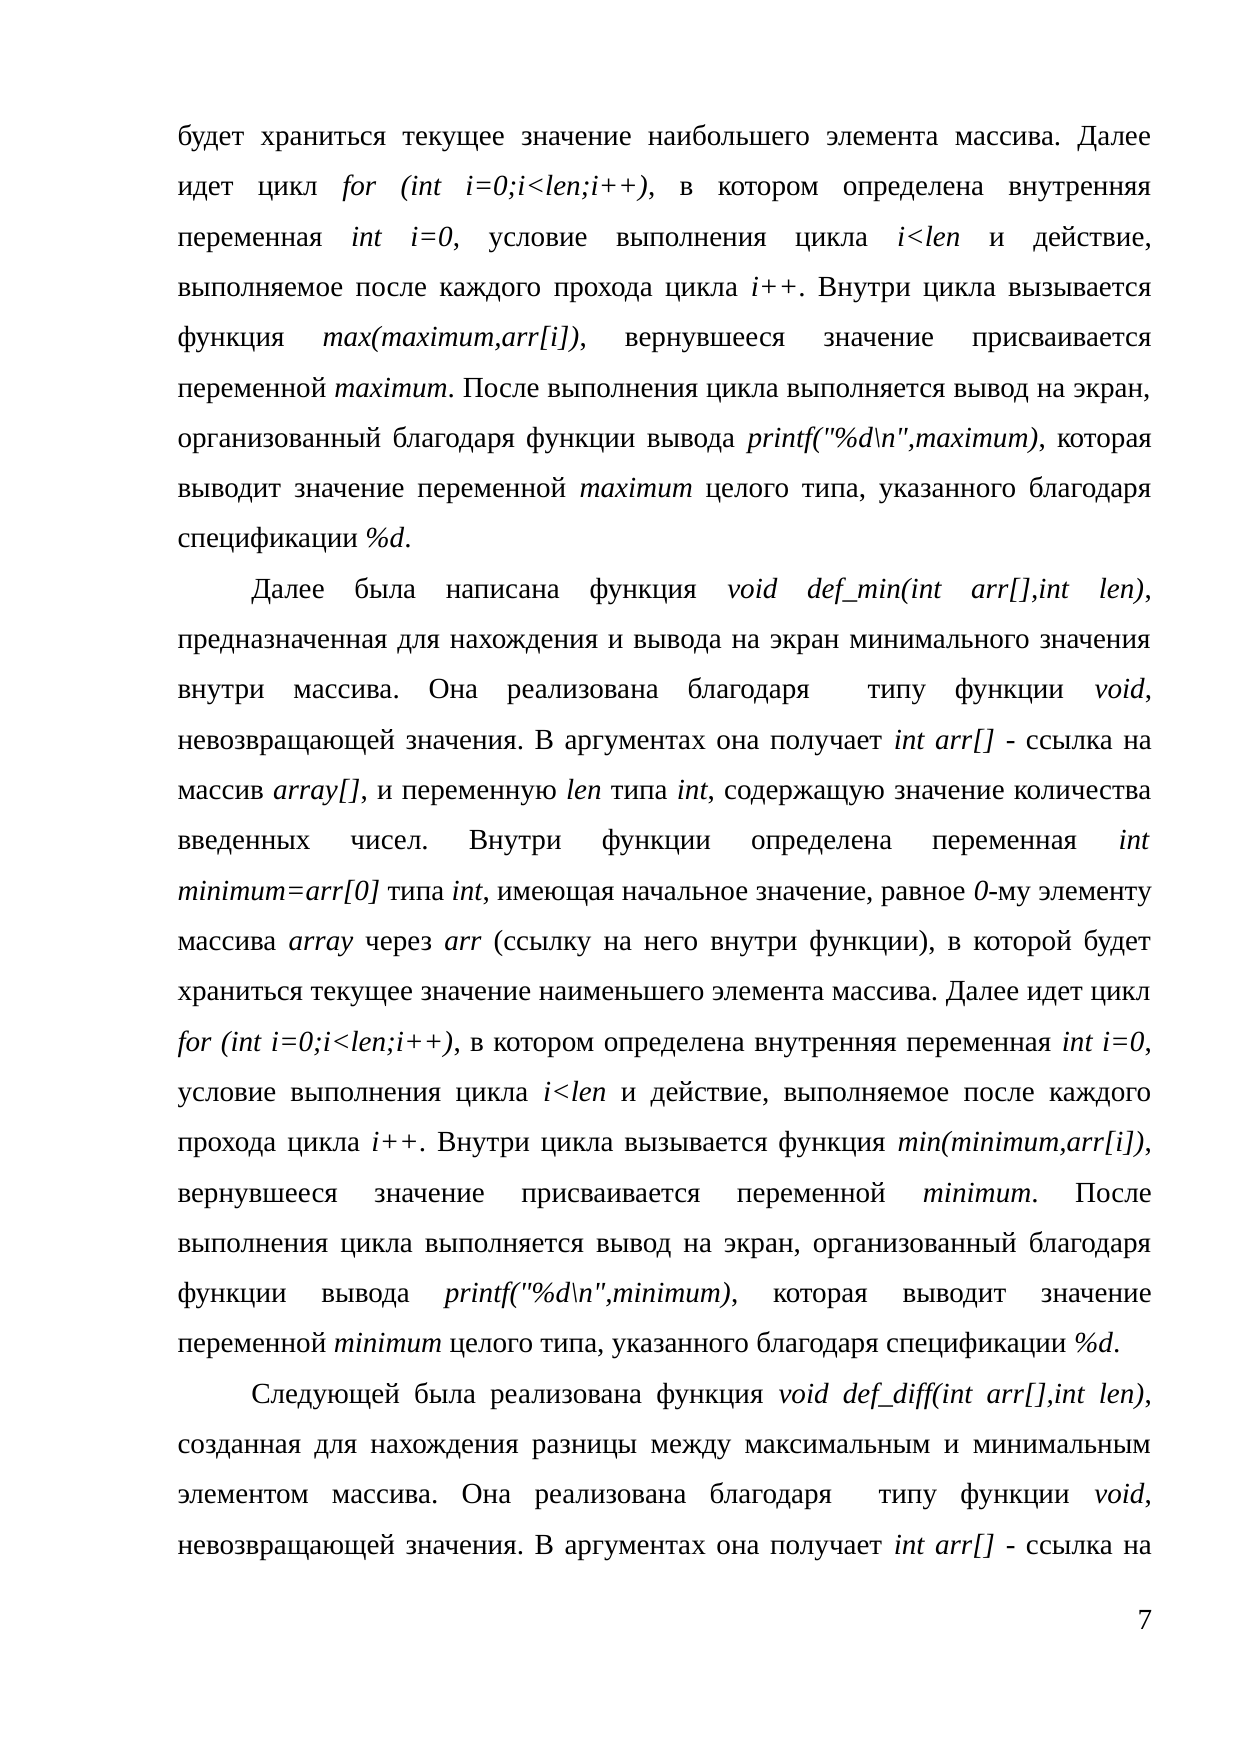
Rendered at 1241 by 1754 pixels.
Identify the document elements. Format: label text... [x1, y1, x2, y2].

text Следующей была реализована функция void def_diff(int arr[],int len), созданная для нахождения разницы между максимальным и минимальным элементом массива. Она реализована благодаря типу функции void, невозвращающей значения. В аргументах она получает int arr[] - ссылка на [177, 1376, 1152, 1560]
text Далее была написана функция void def_min(int arr[],int len), предназначенная для нахождения и вывода на экран минимального значения внутри массива. Она реализована благодаря типу функции void, невозвращающей значения. В аргументах она получает int arr[] - ссылка на массив array[], и переменную len типа int, содержащую значение количества введенных чисел. Внутри функции определена переменная int minimum=arr[0] типа int, имеющая начальное значение, равное 0-му элементу массива array через arr (ссылку на него внутри функции), в которой будет храниться текущее значение наименьшего элемента массива. Далее идет цикл for (int i=0;i<len;i++), в котором определена внутренняя переменная int i=0, условие выполнения цикла i<len и действие, выполняемое после каждого прохода цикла i++. Внутри цикла вызывается функция min(minimum,arr[i]), вернувшееся значение присваивается переменной minimum. После выполнения цикла выполняется вывод на экран, организованный благодаря функции вывода printf("%d\n",minimum), которая выводит значение переменной minimum целого типа, указанного благодаря спецификации %d. [177, 571, 1152, 1359]
text будет храниться текущее значение наибольшего элемента массива. Далее идет цикл for (int i=0;i<len;i++), в котором определена внутренняя переменная int i=0, условие выполнения цикла i<len и действие, выполняемое после каждого прохода цикла i++. Внутри цикла вызывается функция max(maximum,arr[i]), вернувшееся значение присваивается переменной maximum. После выполнения цикла выполняется вывод на экран, организованный благодаря функции вывода printf("%d\n",maximum), которая выводит значение переменной maximum целого типа, указанного благодаря спецификации %d. [177, 118, 1152, 554]
